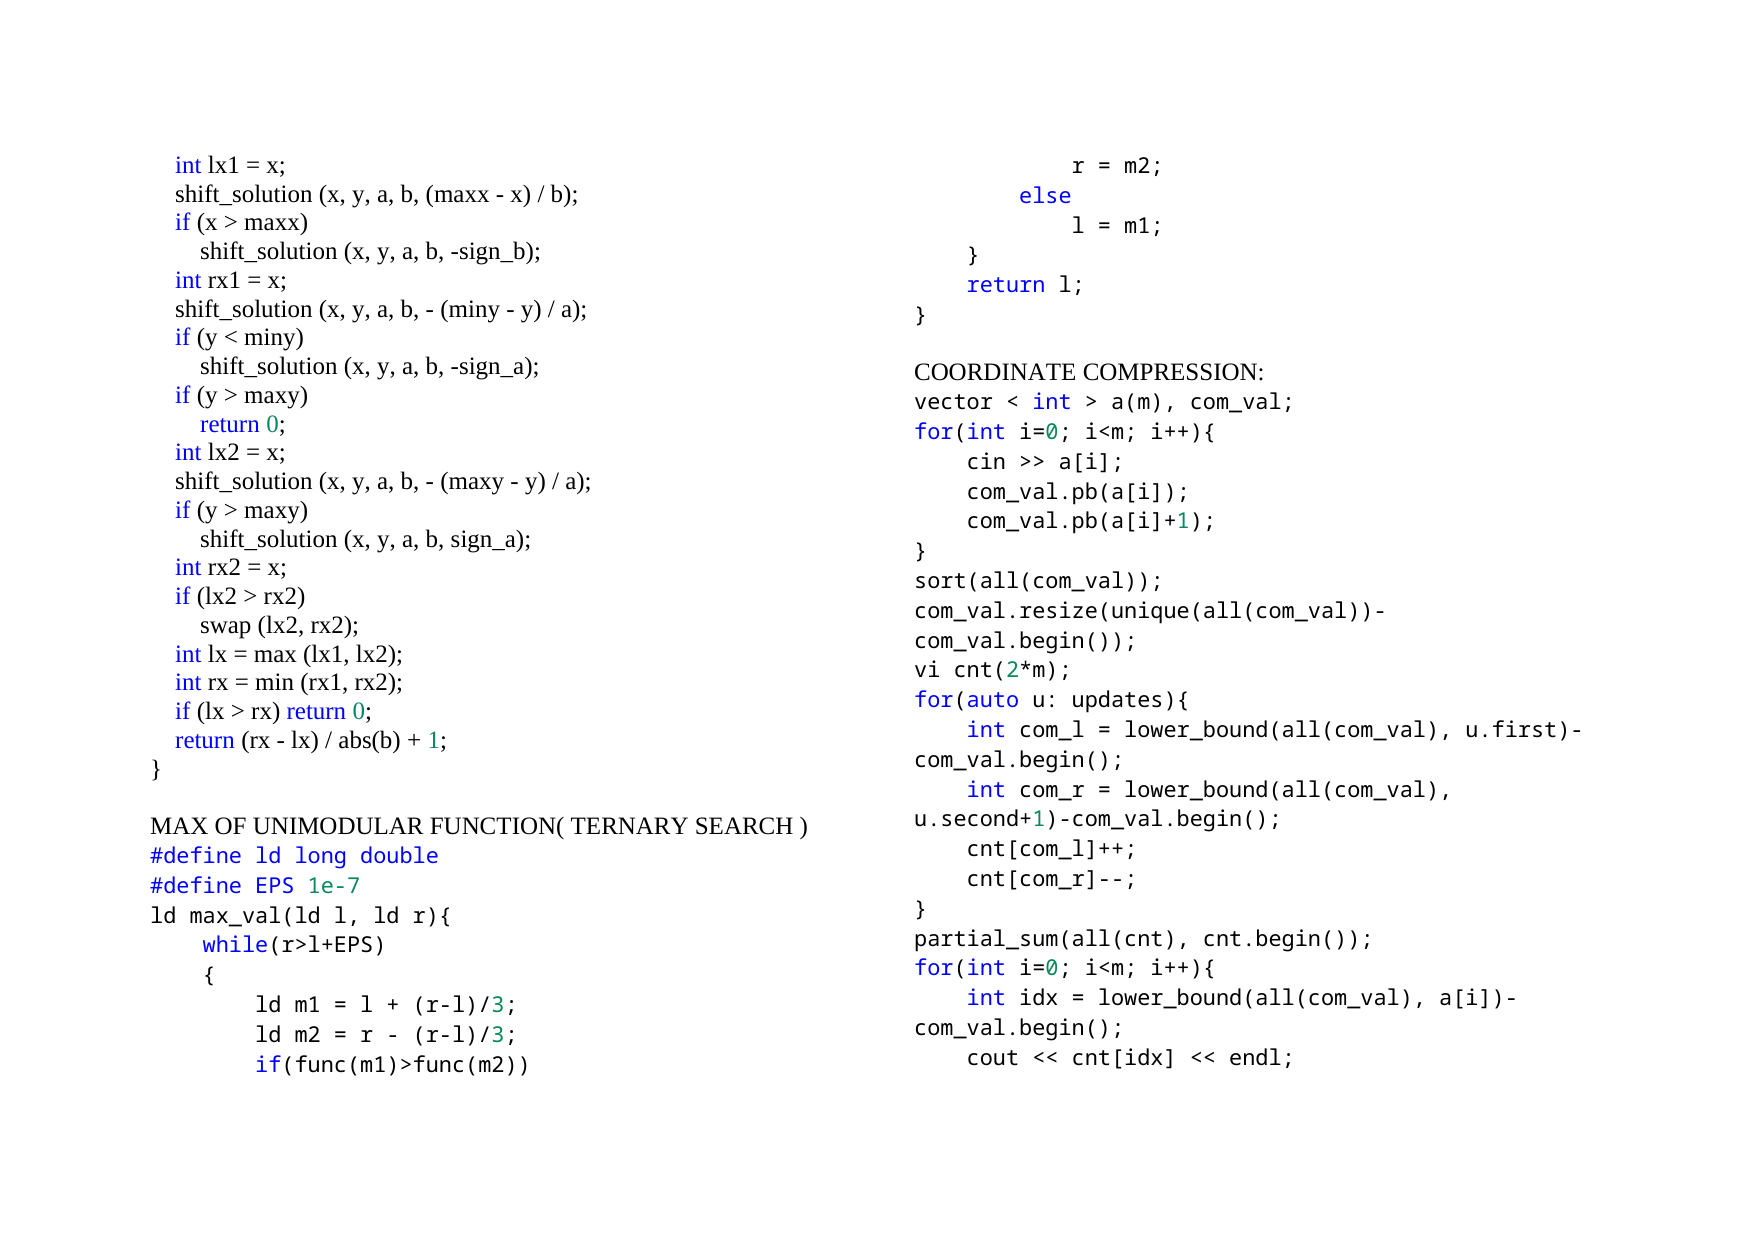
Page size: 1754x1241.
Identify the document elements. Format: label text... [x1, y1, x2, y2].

text if (lx2 > rx2) [150, 581, 840, 610]
text for(int i=0; i<m; i++){ [914, 952, 1604, 982]
text int idx = lower_bound(all(com_val), a[i])-com_val.begin(); [914, 982, 1604, 1042]
text for(int i=0; i<m; i++){ [914, 416, 1604, 446]
text #define EPS 1e-7 [150, 870, 840, 899]
text return (rx - lx) / abs(b) + 1; [150, 725, 840, 754]
text for(auto u: updates){ [914, 684, 1604, 714]
text r = m2; [914, 150, 1604, 180]
text if (y > maxy) [150, 380, 840, 409]
text shift_solution (x, y, a, b, - (maxy - y) / a); [150, 466, 840, 495]
text if(func(m1)>func(m2)) [150, 1048, 840, 1078]
text cin >> a[i]; [914, 446, 1604, 476]
text int com_r = lower_bound(all(com_val), u.second+1)-com_val.begin(); [914, 773, 1604, 833]
text ld max_val(ld l, ld r){ [150, 899, 840, 929]
text #define ld long double [150, 840, 840, 870]
text ld m2 = r - (r-l)/3; [150, 1019, 840, 1048]
text } [914, 299, 1604, 329]
text if (y > maxy) [150, 495, 840, 524]
text int rx2 = x; [150, 552, 840, 581]
text } [914, 893, 1604, 922]
text vi cnt(2*m); [914, 654, 1604, 684]
text if (x > maxx) [150, 207, 840, 236]
text com_val.resize(unique(all(com_val))-com_val.begin()); [914, 595, 1604, 654]
text if (y < miny) [150, 322, 840, 351]
text shift_solution (x, y, a, b, -sign_a); [150, 351, 840, 380]
text int lx2 = x; [150, 437, 840, 466]
text } [914, 535, 1604, 565]
text MAX OF UNIMODULAR FUNCTION( TERNARY SEARCH ) [150, 811, 840, 840]
text int lx1 = x; [150, 150, 840, 179]
text com_val.pb(a[i]); [914, 476, 1604, 505]
text COORDINATE COMPRESSION: [914, 357, 1604, 386]
text int com_l = lower_bound(all(com_val), u.first)-com_val.begin(); [914, 714, 1604, 773]
text { [150, 959, 840, 989]
text return l; [914, 269, 1604, 299]
text partial_sum(all(cnt), cnt.begin()); [914, 922, 1604, 952]
text cnt[com_r]--; [914, 863, 1604, 893]
text while(r>l+EPS) [150, 929, 840, 959]
text int lx = max (lx1, lx2); [150, 639, 840, 667]
text if (lx > rx) return 0; [150, 696, 840, 725]
text shift_solution (x, y, a, b, (maxx - x) / b); [150, 179, 840, 207]
text cout << cnt[idx] << endl; [914, 1042, 1604, 1071]
text shift_solution (x, y, a, b, -sign_b); [150, 236, 840, 265]
text } [150, 754, 840, 782]
text sort(all(com_val)); [914, 565, 1604, 595]
text int rx = min (rx1, rx2); [150, 667, 840, 696]
text return 0; [150, 409, 840, 437]
text shift_solution (x, y, a, b, - (miny - y) / a); [150, 294, 840, 322]
text ld m1 = l + (r-l)/3; [150, 989, 840, 1019]
text com_val.pb(a[i]+1); [914, 505, 1604, 535]
text l = m1; [914, 209, 1604, 239]
text } [914, 239, 1604, 269]
text shift_solution (x, y, a, b, sign_a); [150, 524, 840, 552]
text vector < int > a(m), com_val; [914, 386, 1604, 416]
text cnt[com_l]++; [914, 833, 1604, 863]
text swap (lx2, rx2); [150, 610, 840, 639]
text int rx1 = x; [150, 265, 840, 294]
text else [914, 180, 1604, 209]
